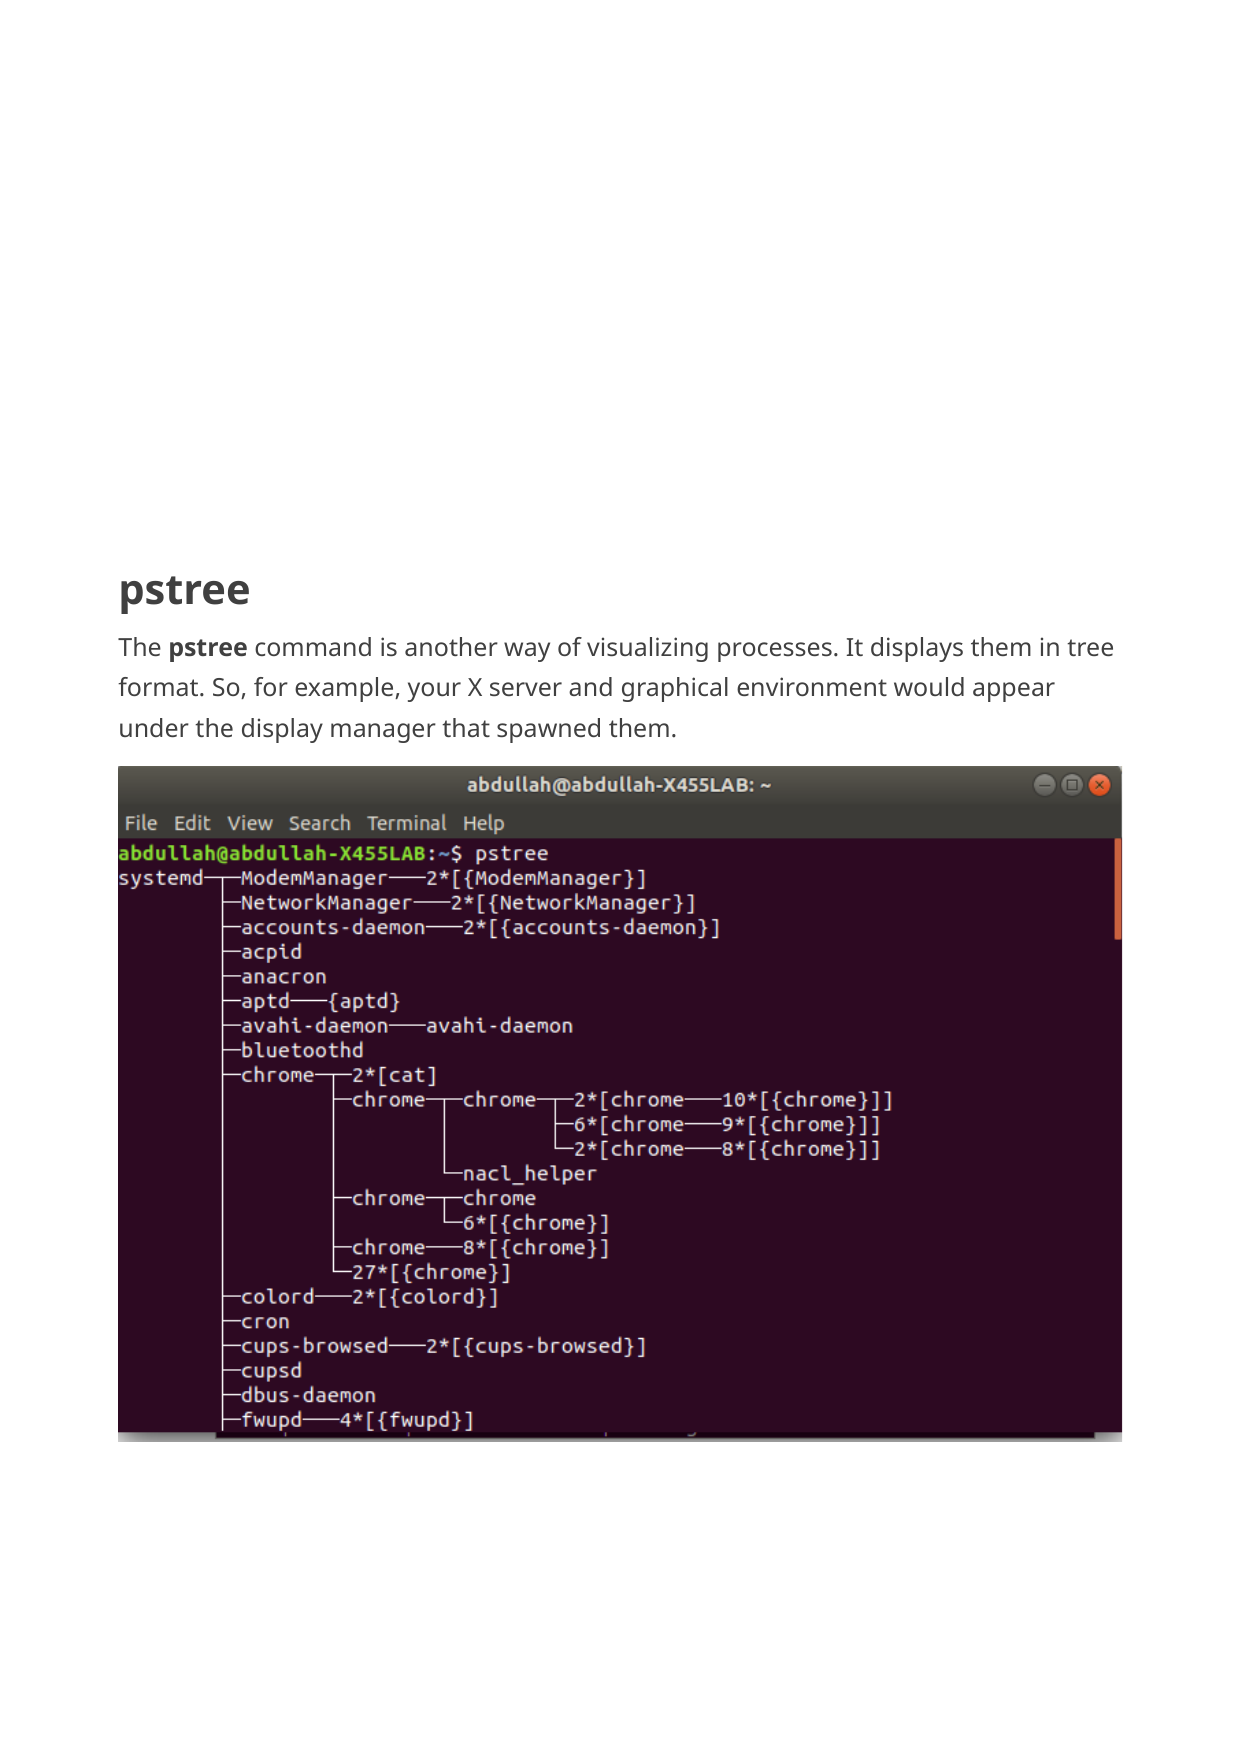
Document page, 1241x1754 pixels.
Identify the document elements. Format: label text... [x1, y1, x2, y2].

subtitle pstree [118, 560, 1122, 617]
picture [118, 766, 1123, 1442]
text The pstree command is another way of visualizing processes. It displays them in tree format. So, for example, your X server and graphical environment would appear under the display manager that spawned them. [118, 629, 1122, 745]
